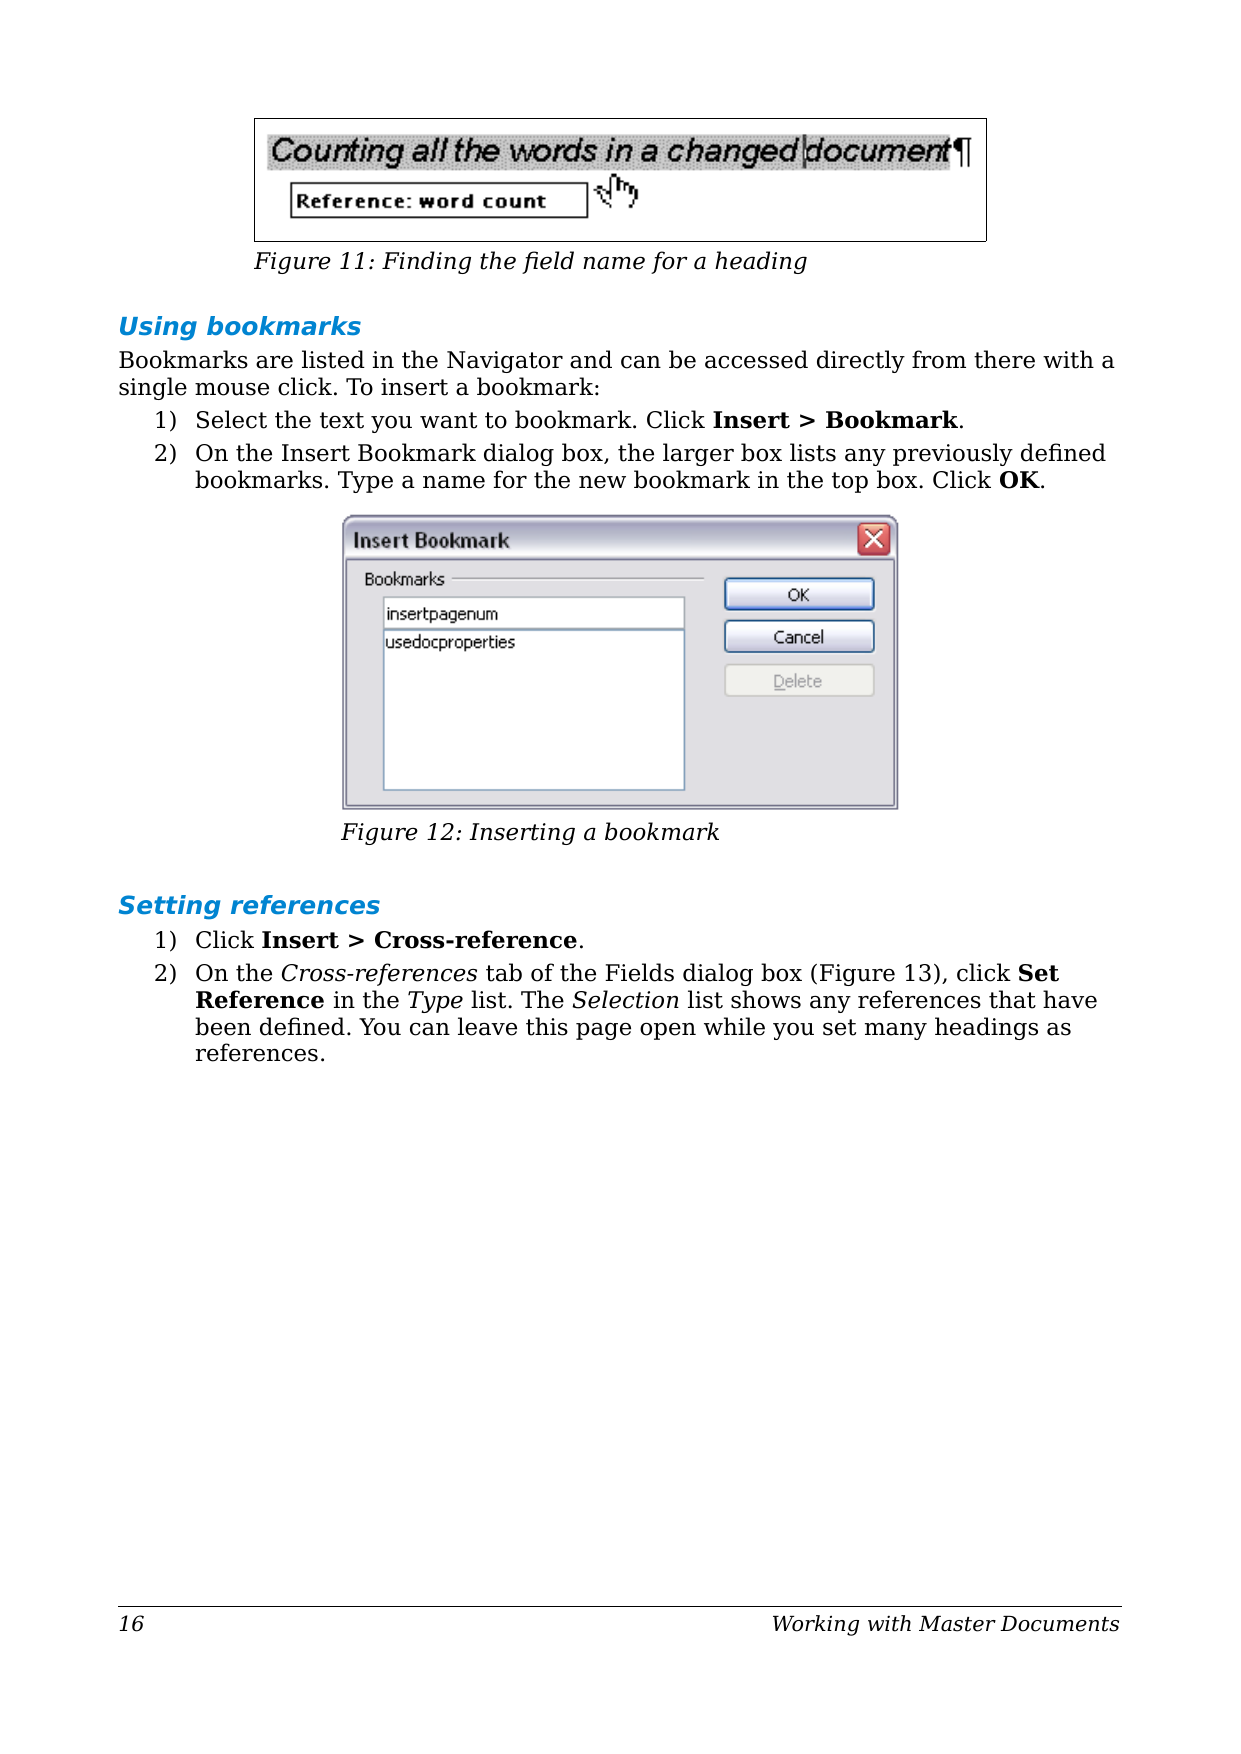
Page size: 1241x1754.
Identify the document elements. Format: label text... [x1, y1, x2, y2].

list Bookmarks are listed in the Navigator and can be accessed directly from there with a single mouse click. To insert a bookmark: [118, 347, 1122, 401]
subtitle Setting references [118, 891, 1122, 920]
text Figure 12: Inserting a bookmark [341, 819, 899, 846]
list Click Insert > Cross-reference. [177, 927, 1122, 953]
text Figure 11: Finding the field name for a heading [254, 248, 986, 274]
picture [341, 512, 899, 813]
picture [257, 121, 984, 239]
subtitle Using bookmarks [118, 312, 1122, 341]
list Select the text you want to bookmark. Click Insert > Bookmark. [177, 407, 1122, 434]
list On the Insert Bookmark dialog box, the larger box lists any previously defined bookmarks. Type a name for the new bookmark in the top box. Click OK. [177, 440, 1122, 494]
list On the Cross-references tab of the Fields dialog box (Figure 13), click Set Reference in the Type list. The Selection list shows any references that have been defined. You can leave this page open while you set many headings as references. [177, 960, 1122, 1067]
